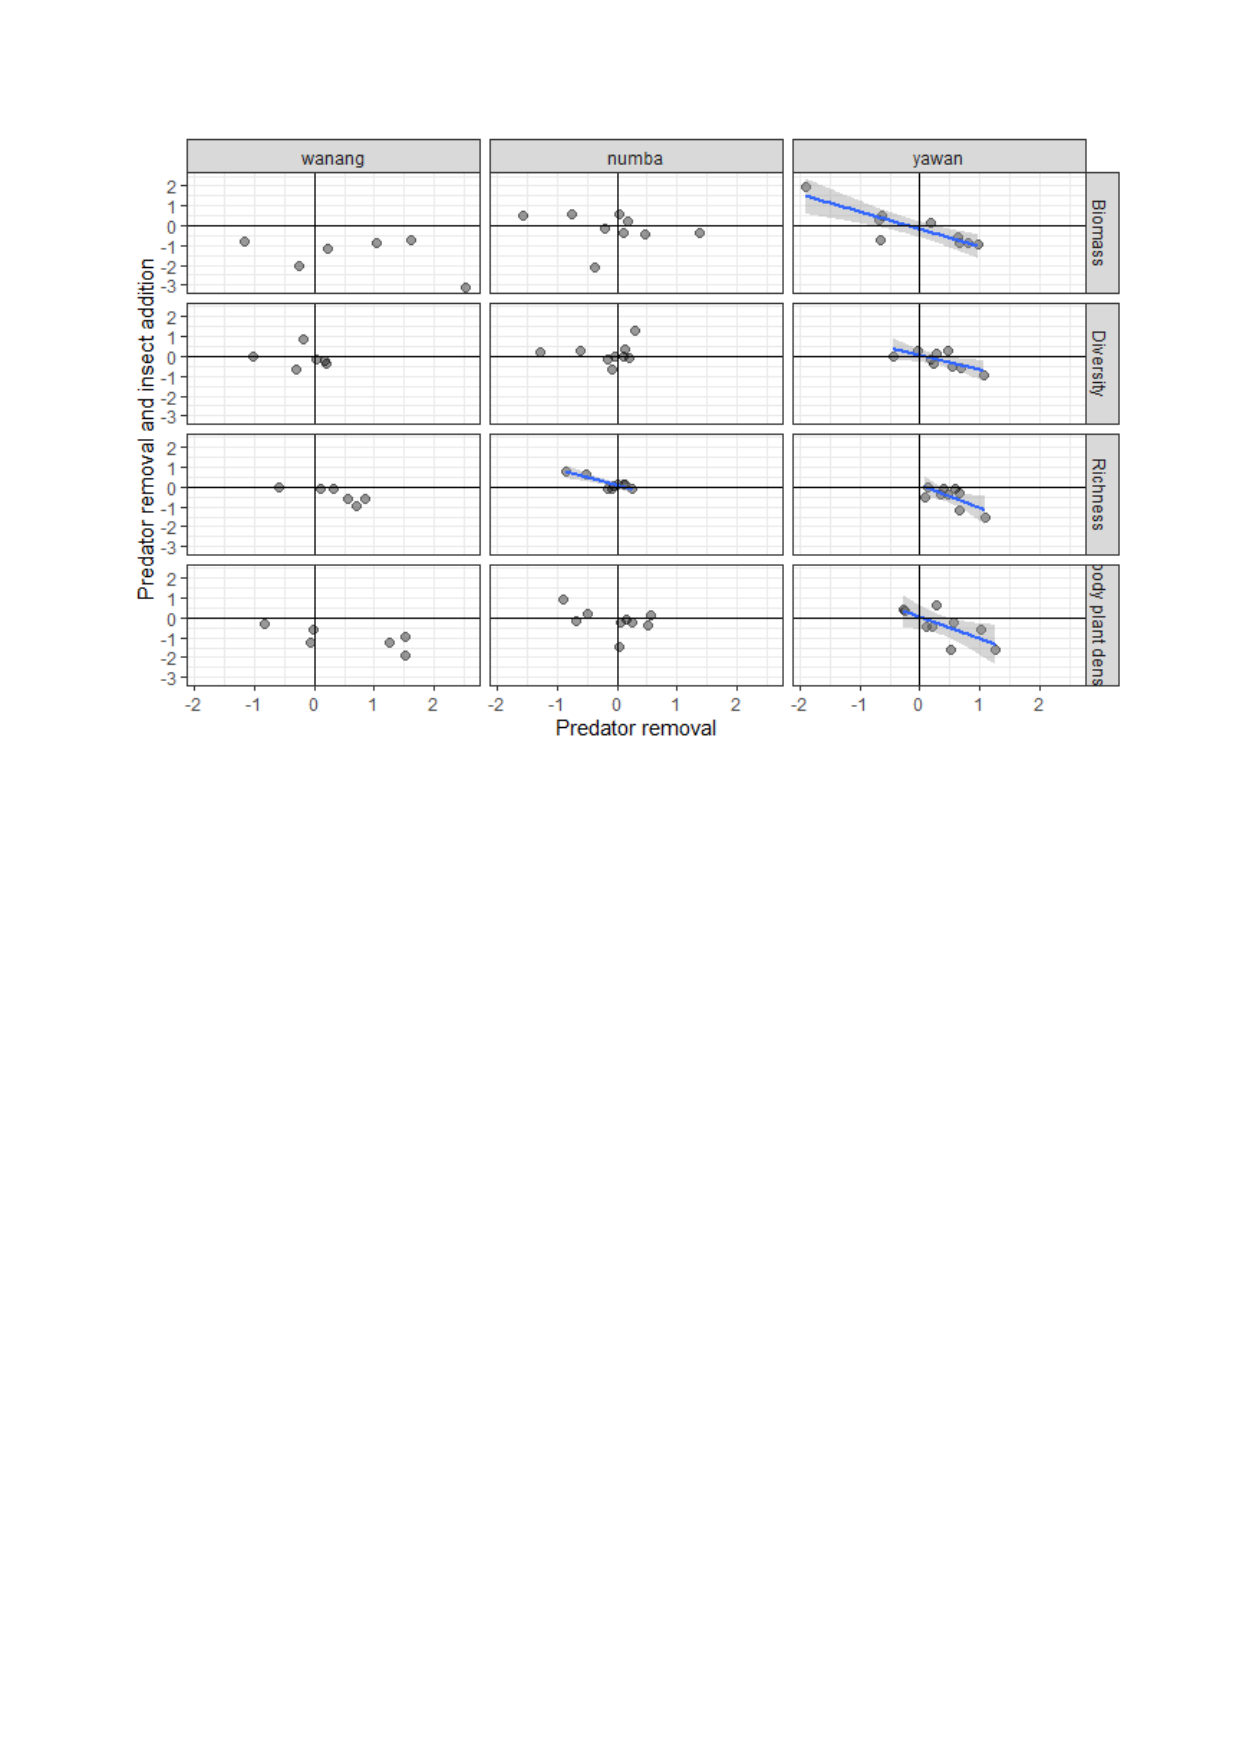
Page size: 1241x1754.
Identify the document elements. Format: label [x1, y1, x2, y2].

picture [126, 129, 1130, 750]
